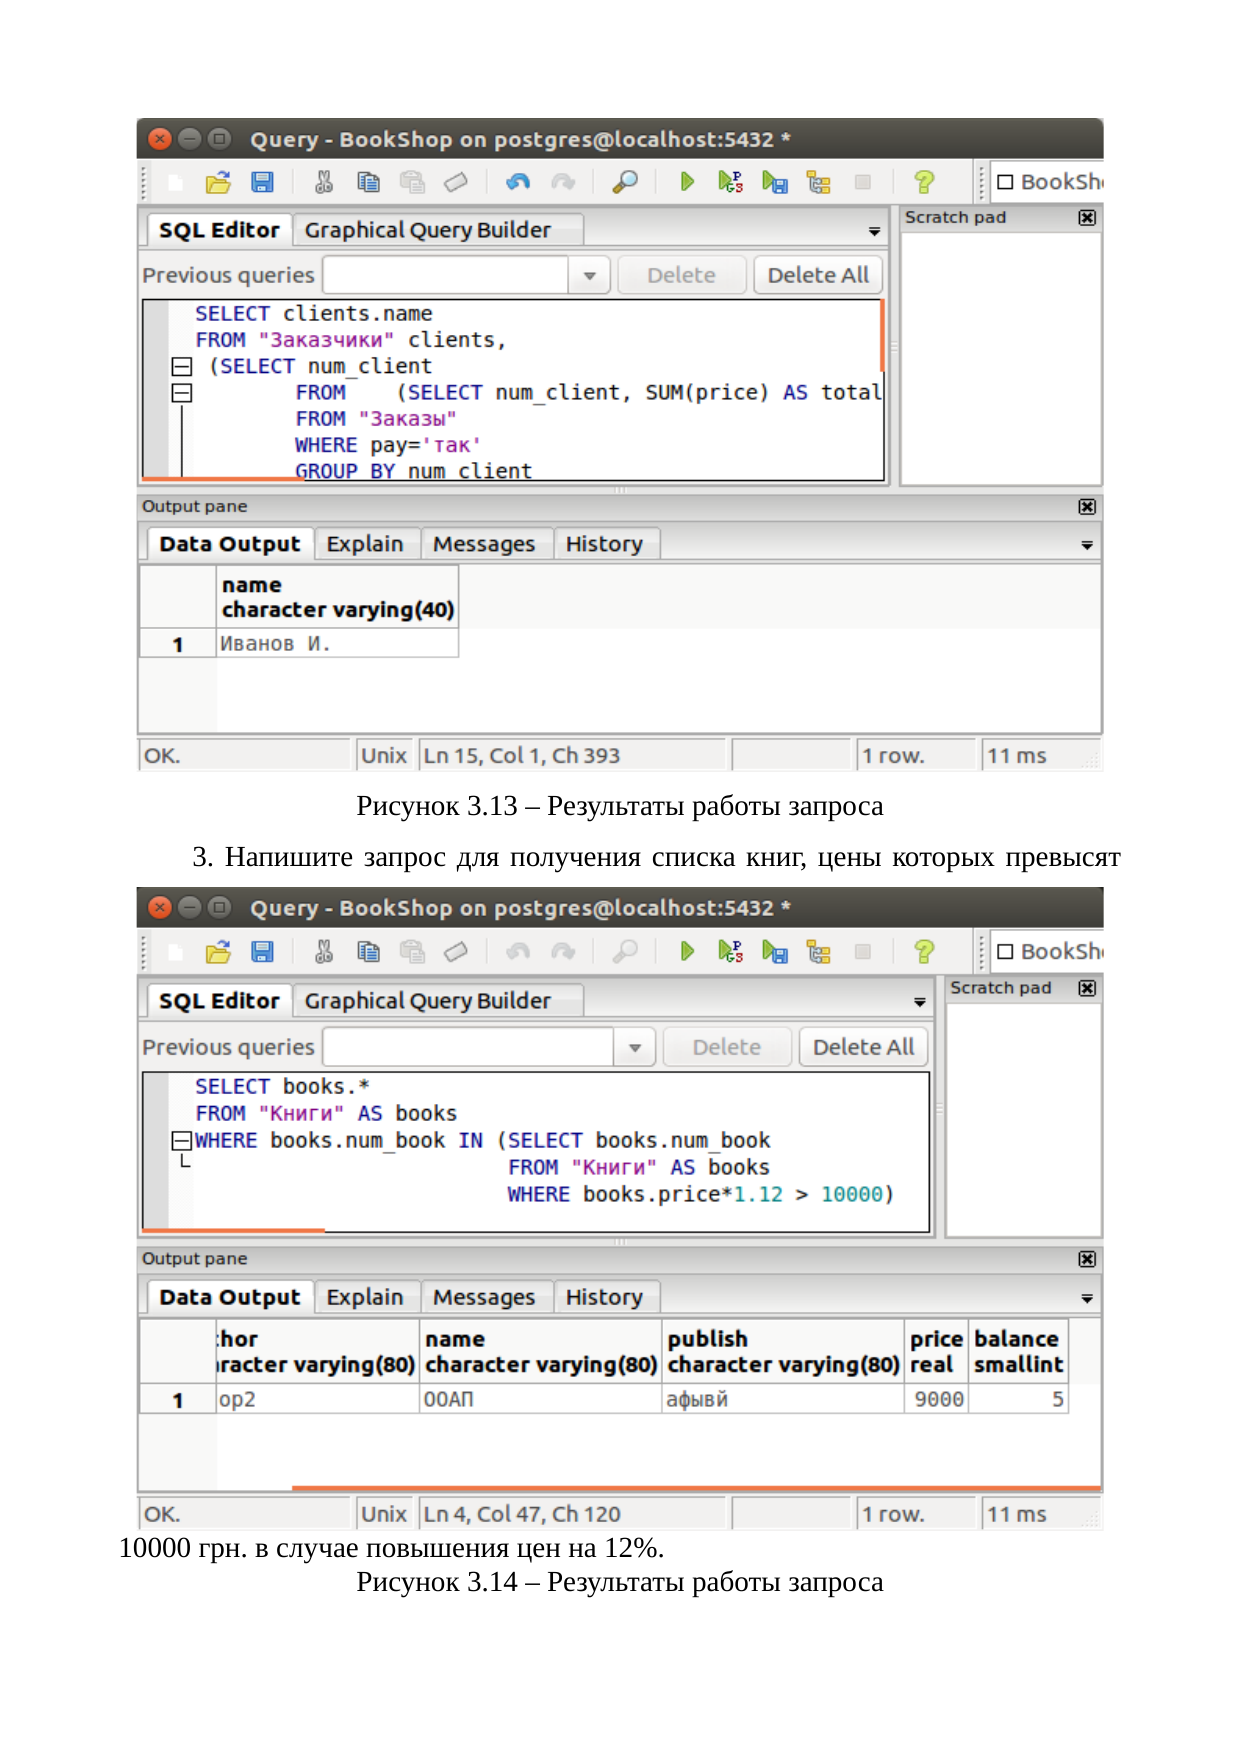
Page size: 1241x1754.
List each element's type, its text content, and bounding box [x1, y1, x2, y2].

text Рисунок 3.14 – Результаты работы запроса [118, 1564, 1122, 1598]
text 3. Напишите запрос для получения списка книг, цены которых превысят 10000 грн. в случае повышения цен на 12%. [118, 839, 1122, 1564]
text Рисунок 3.13 – Результаты работы запроса [118, 118, 1122, 822]
picture [136, 118, 1104, 772]
picture [136, 887, 1104, 1531]
